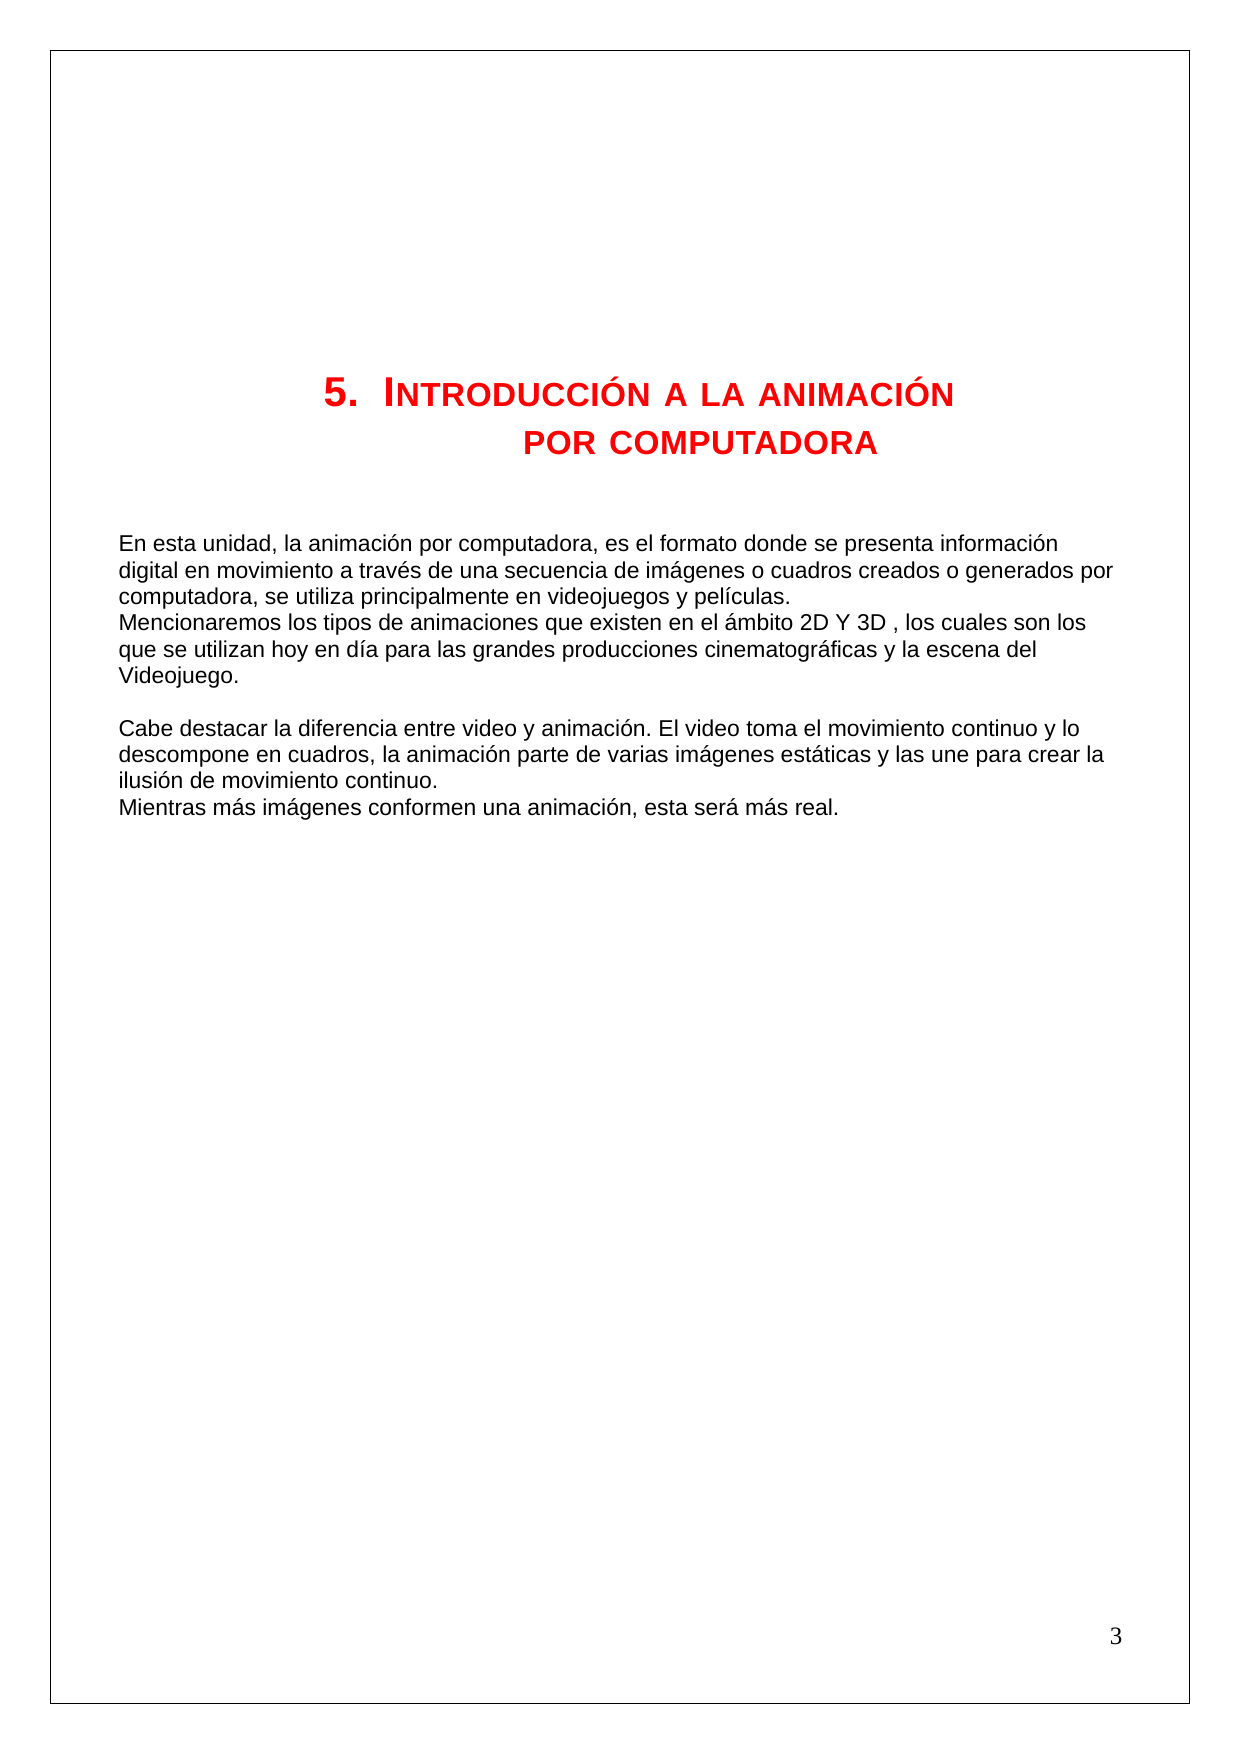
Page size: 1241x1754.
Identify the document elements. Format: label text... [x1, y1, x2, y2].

text Videojuego. [118, 662, 1122, 688]
text 5. Introducción a la animación [208, 368, 1075, 416]
text Mencionaremos los tipos de animaciones que existen en el ámbito 2D Y 3D , los cuales son los que se utilizan hoy en día para las grandes producciones cinematográficas y la escena del [118, 609, 1122, 662]
text Mientras más imágenes conformen una animación, esta será más real. [118, 794, 1122, 820]
text En esta unidad, la animación por computadora, es el formato donde se presenta información digital en movimiento a través de una secuencia de imágenes o cuadros creados o generados por computadora, se utiliza principalmente en videojuegos y películas. [118, 530, 1122, 609]
text por computadora [208, 416, 1075, 463]
text Cabe destacar la diferencia entre video y animación. El video toma el movimiento continuo y lo descompone en cuadros, la animación parte de varias imágenes estáticas y las une para crear la ilusión de movimiento continuo. [118, 715, 1122, 794]
